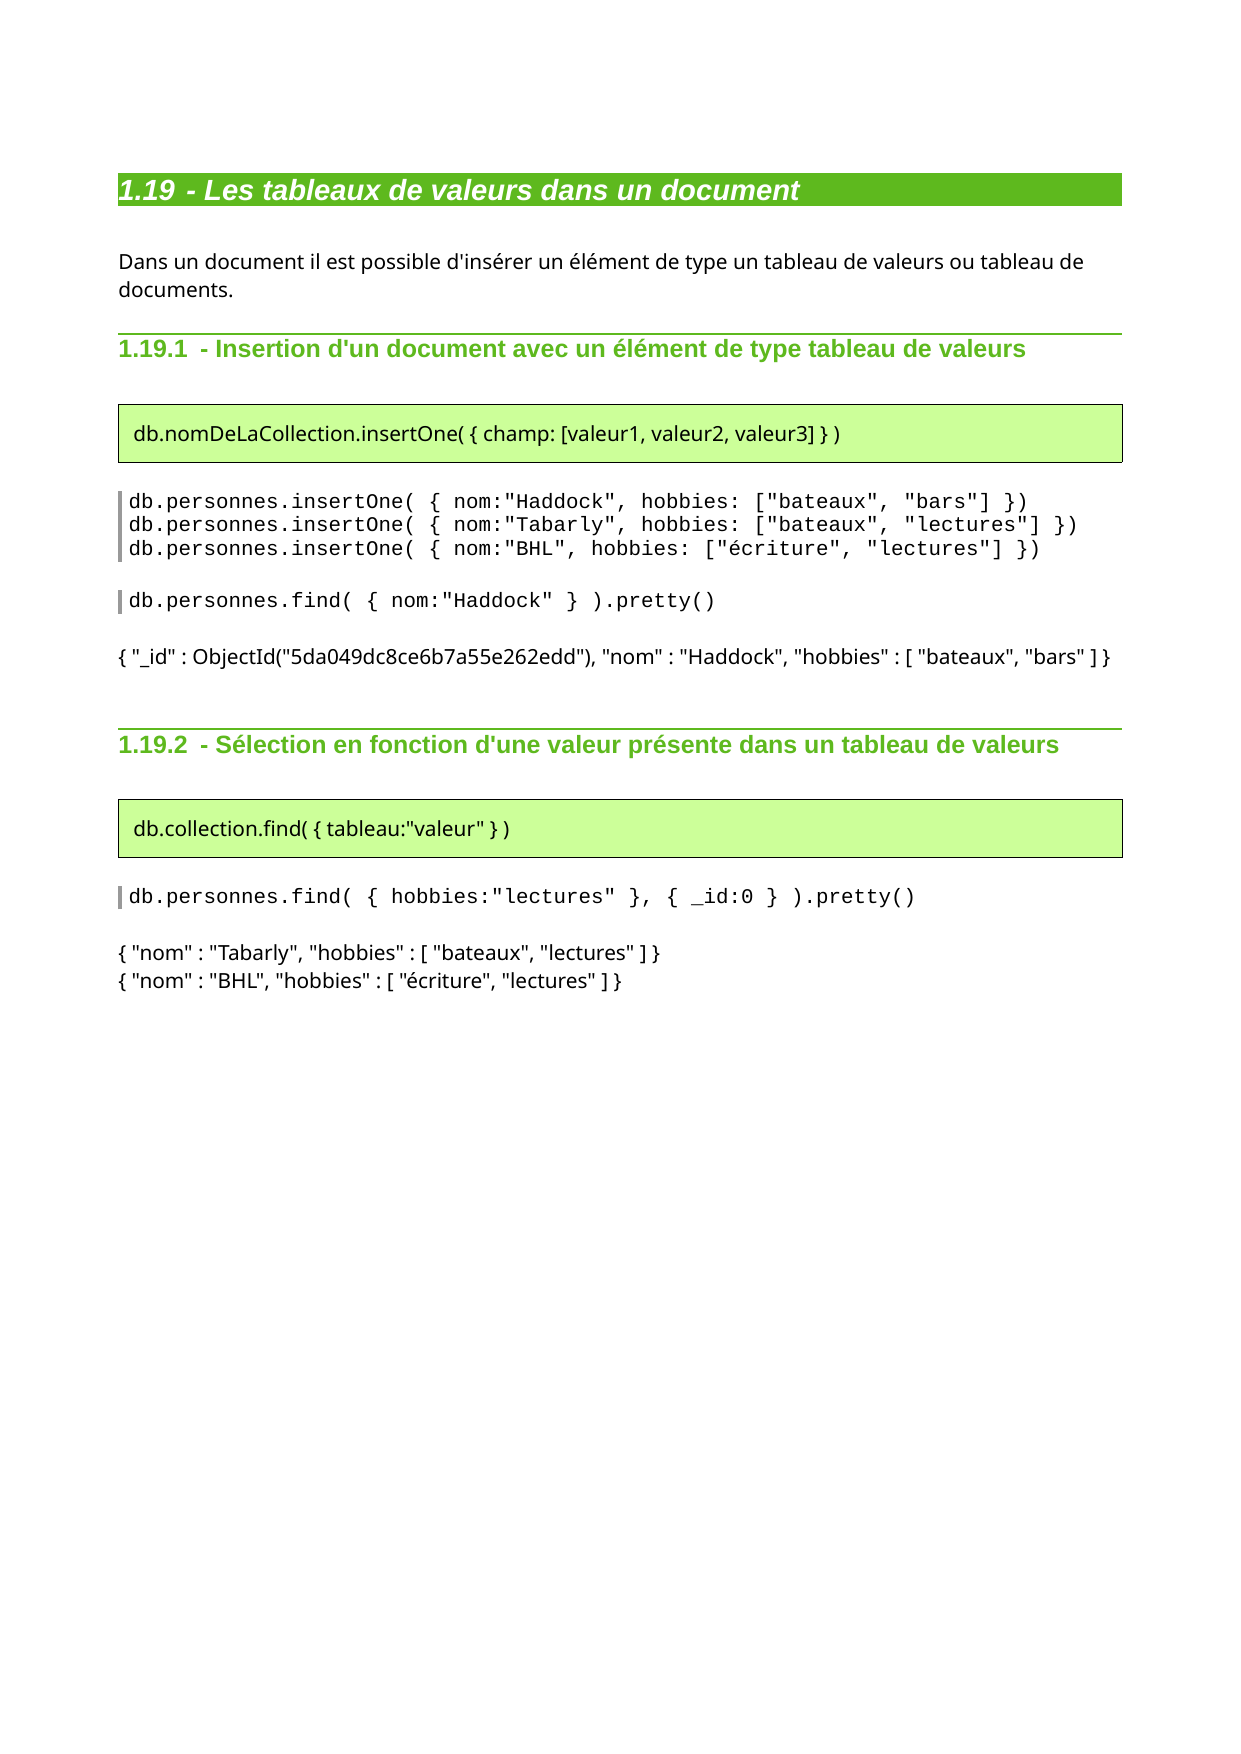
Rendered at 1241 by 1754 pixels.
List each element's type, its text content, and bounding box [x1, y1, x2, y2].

text Dans un document il est possible d'insérer un élément de type un tableau de valeurs ou tableau de documents. [118, 247, 1122, 304]
text db.personnes.insertOne( { nom:"Haddock", hobbies: ["bateaux", "bars"] }) [122, 491, 1122, 514]
text { "nom" : "Tabarly", "hobbies" : [ "bateaux", "lectures" ] } [118, 938, 1122, 966]
text db.personnes.find( { hobbies:"lectures" }, { _id:0 } ).pretty() [122, 886, 1122, 909]
text db.nomDeLaCollection.insertOne( { champ: [valeur1, valeur2, valeur3] } ) [119, 405, 1122, 462]
text db.personnes.insertOne( { nom:"Tabarly", hobbies: ["bateaux", "lectures"] }) [122, 514, 1122, 538]
text db.personnes.find( { nom:"Haddock" } ).pretty() [122, 590, 1122, 614]
subtitle - Les tableaux de valeurs dans un document [118, 173, 1122, 206]
subtitle - Insertion d'un document avec un élément de type tableau de valeurs [118, 335, 1122, 363]
text { "nom" : "BHL", "hobbies" : [ "écriture", "lectures" ] } [118, 966, 1122, 995]
subtitle - Sélection en fonction d'une valeur présente dans un tableau de valeurs [118, 730, 1122, 758]
text db.collection.find( { tableau:"valeur" } ) [119, 800, 1122, 857]
text db.personnes.insertOne( { nom:"BHL", hobbies: ["écriture", "lectures"] }) [122, 538, 1122, 562]
text { "_id" : ObjectId("5da049dc8ce6b7a55e262edd"), "nom" : "Haddock", "hobbies" : [ "bateaux", "bars" ] } [118, 642, 1122, 671]
